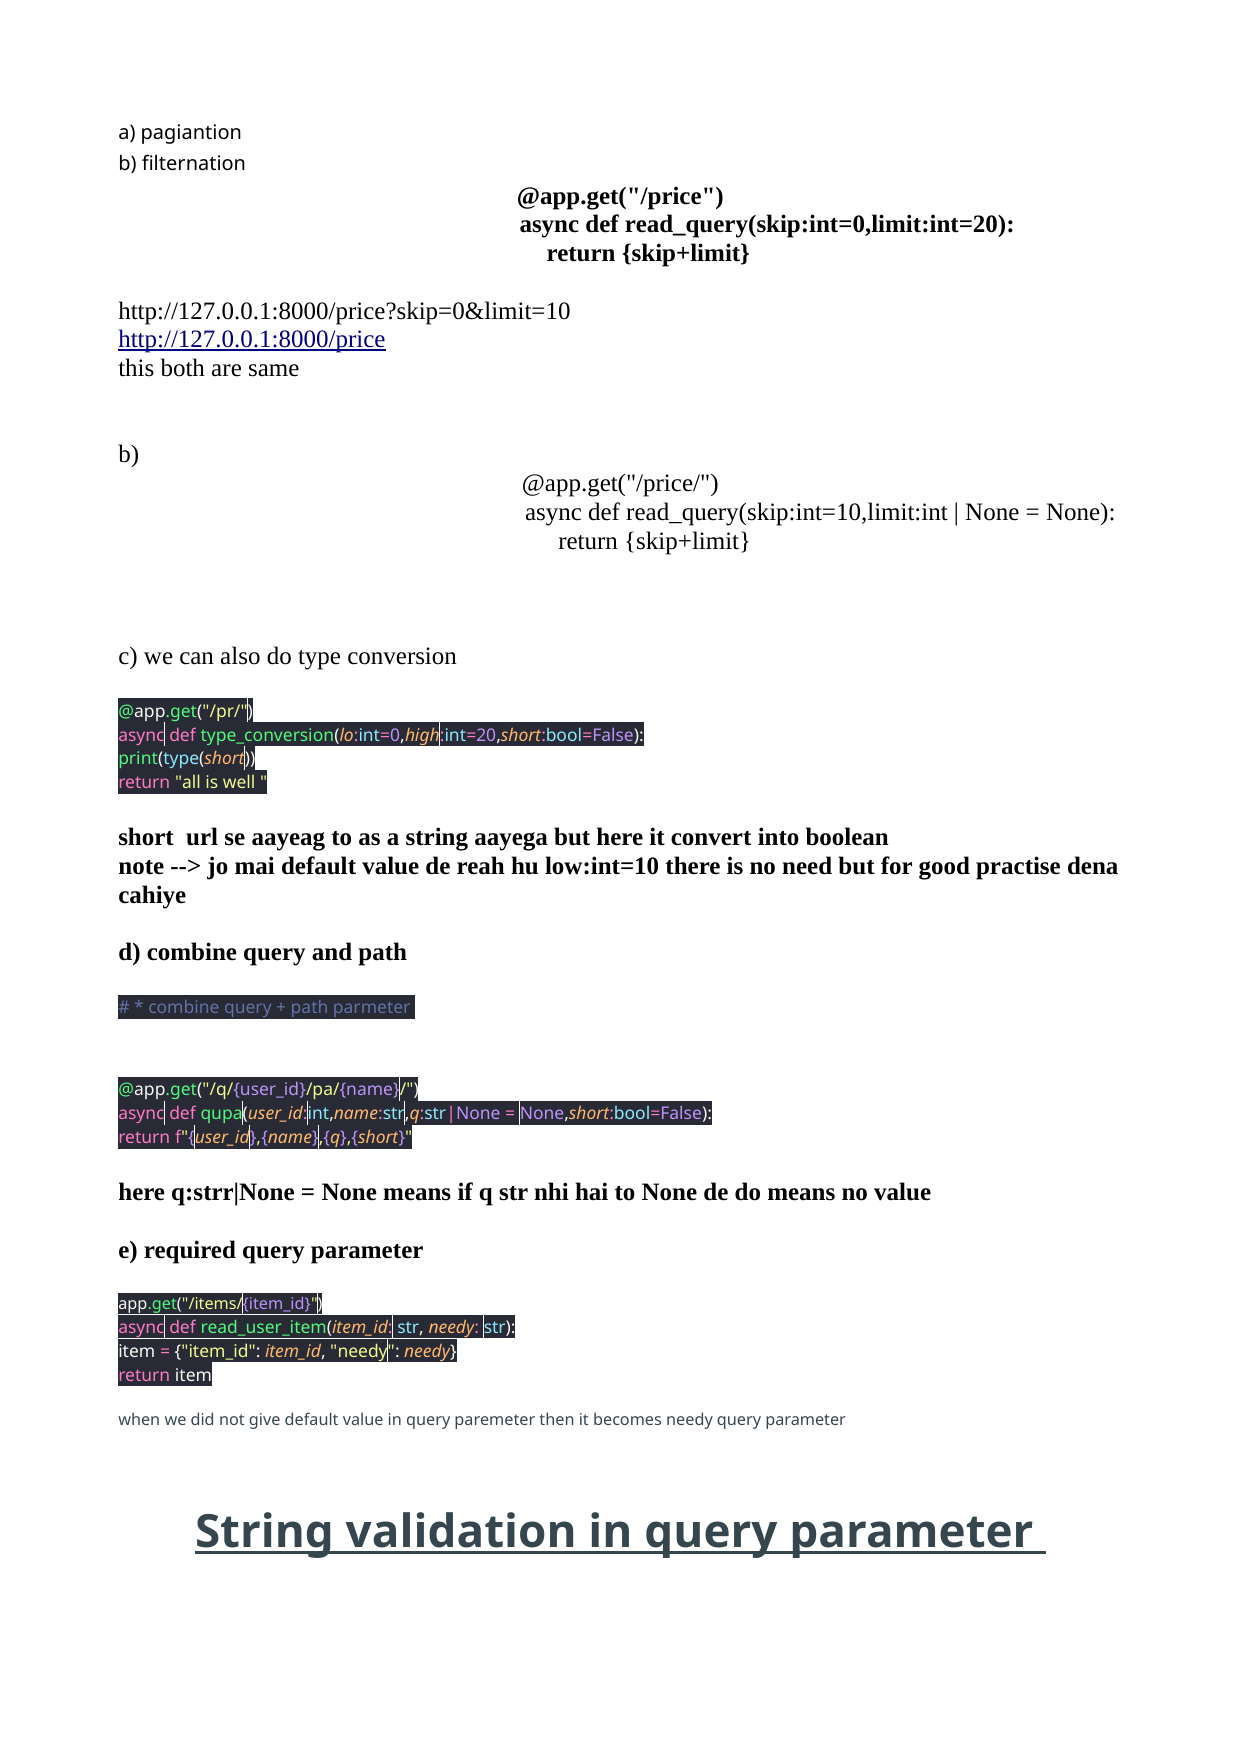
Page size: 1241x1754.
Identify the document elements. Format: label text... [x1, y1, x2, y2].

text b) filternation [118, 149, 1122, 177]
text return {skip+limit} [118, 526, 1122, 554]
text c) we can also do type conversion [118, 641, 1122, 669]
text b) [118, 439, 1122, 468]
text when we did not give default value in query paremeter then it becomes needy query parameter [118, 1408, 1122, 1431]
text return "all is well " [118, 770, 1122, 794]
text return item [118, 1362, 1122, 1386]
text # * combine query + path parmeter [118, 995, 1122, 1019]
text app.get("/items/{item_id}") [118, 1292, 1122, 1314]
text return f"{user_id},{name},{q},{short}" [118, 1125, 1122, 1149]
text return {skip+limit} [118, 238, 1122, 267]
text d) combine query and path [118, 937, 1122, 966]
text @app.get("/q/{user_id}/pa/{name}/") [118, 1077, 1122, 1101]
text @app.get("/price/") [118, 468, 1122, 497]
text async def read_query(skip:int=0,limit:int=20): [118, 209, 1122, 238]
text note --> jo mai default value de reah hu low:int=10 there is no need but for good practise dena cahiye [118, 851, 1122, 909]
text short url se aayeag to as a string aayega but here it convert into boolean [118, 822, 1122, 851]
text @app.get("/pr/") [118, 698, 1122, 722]
text e) required query parameter [118, 1235, 1122, 1264]
text async def read_query(skip:int=10,limit:int | None = None): [118, 497, 1122, 526]
text here q:strr|None = None means if q str nhi hai to None de do means no value [118, 1177, 1122, 1206]
text http://127.0.0.1:8000/price?skip=0&limit=10 http://127.0.0.1:8000/price [118, 296, 1122, 353]
text async def read_user_item(item_id: str, needy: str): [118, 1314, 1122, 1338]
text String validation in query parameter [118, 1498, 1122, 1561]
text print(type(short)) [118, 746, 1122, 770]
text item = {"item_id": item_id, "needy": needy} [118, 1338, 1122, 1362]
text a) pagiantion [118, 118, 1122, 145]
text @app.get("/price") [118, 181, 1122, 209]
text this both are same [118, 353, 1122, 382]
text async def type_conversion(lo:int=0,high:int=20,short:bool=False): [118, 722, 1122, 746]
text async def qupa(user_id:int,name:str,q:str|None = None,short:bool=False): [118, 1101, 1122, 1125]
